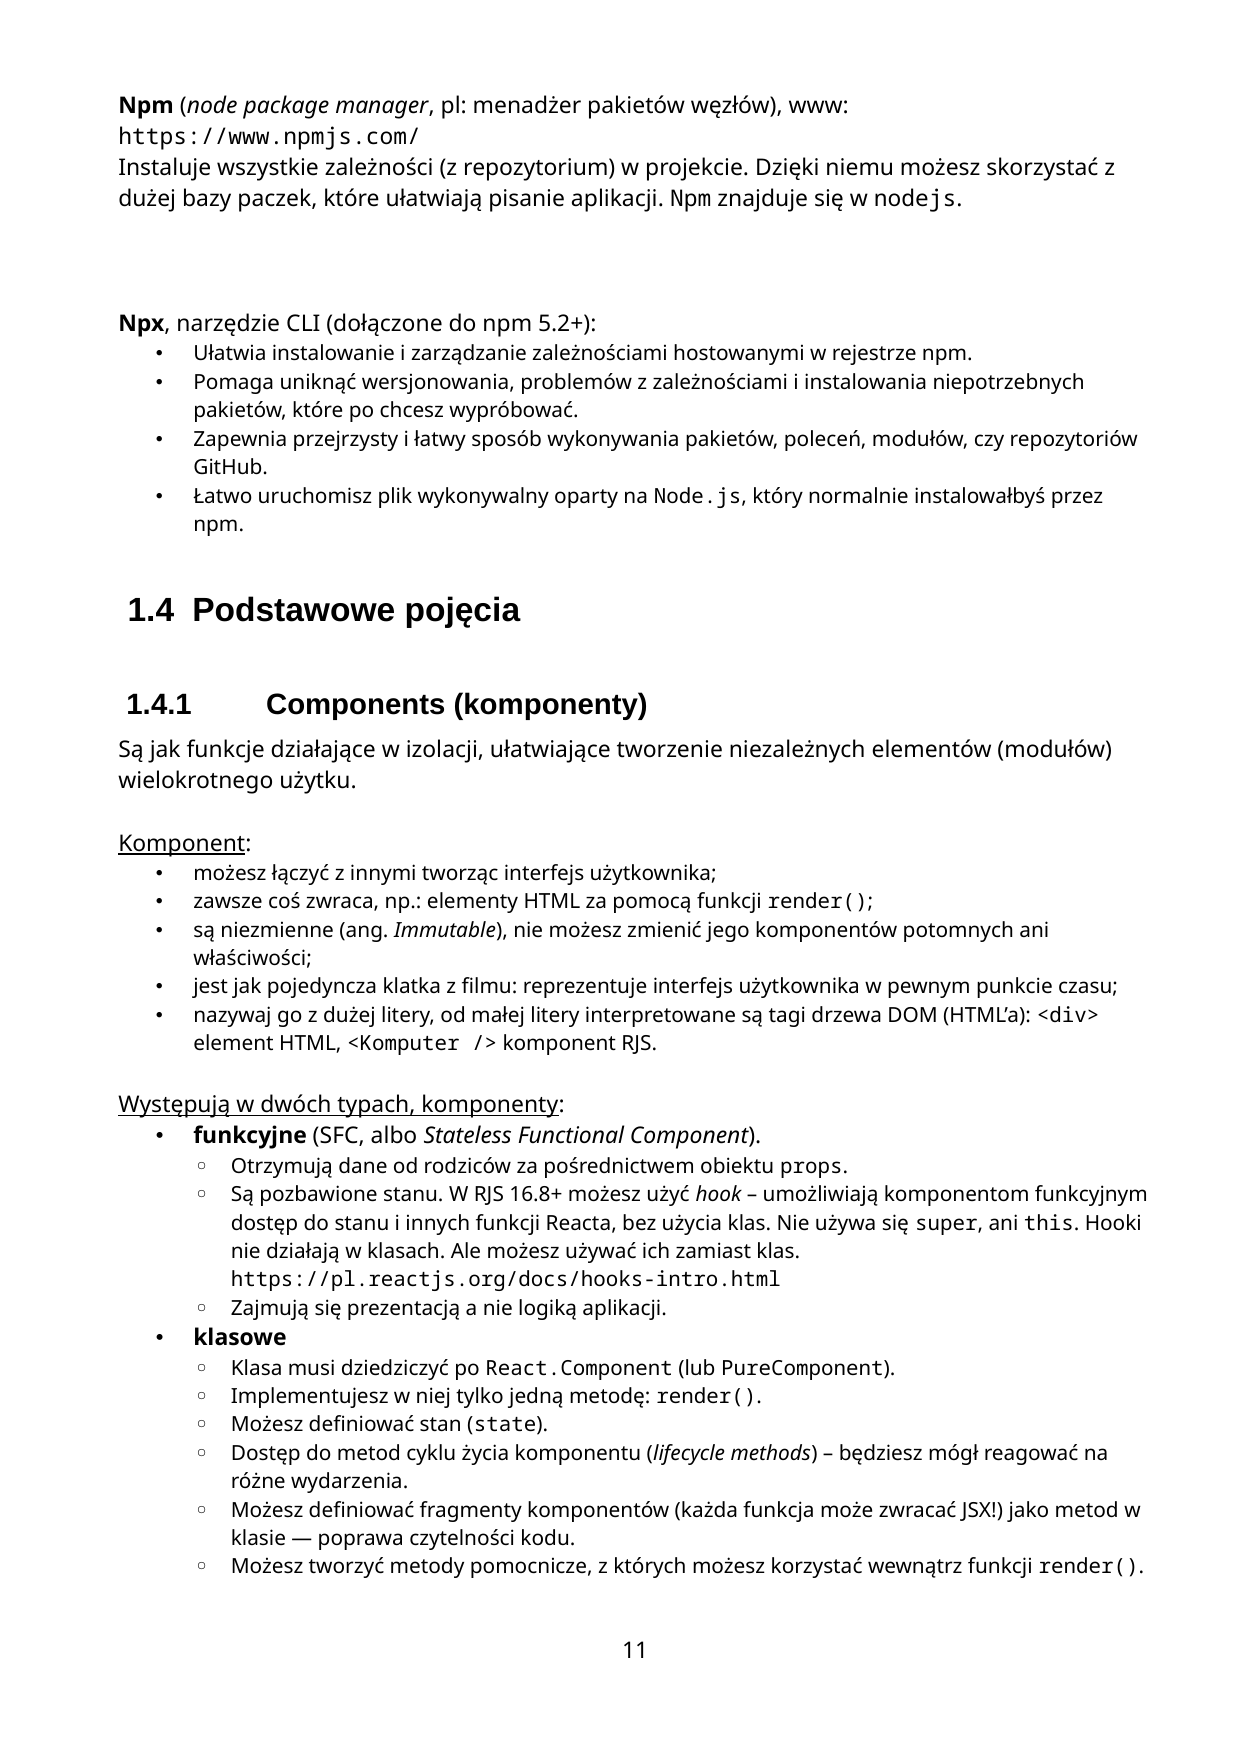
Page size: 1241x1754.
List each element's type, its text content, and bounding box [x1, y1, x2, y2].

text Są jak funkcje działające w izolacji, ułatwiające tworzenie niezależnych elementów (modułów) wielokrotnego użytku. [118, 733, 1152, 795]
text Npm (node package manager, pl: menadżer pakietów węzłów), www: https://www.npmjs.com/ [118, 88, 1152, 151]
list Możesz definiować fragmenty komponentów (każda funkcja może zwracać JSX!) jako metod w klasie — poprawa czytelności kodu. [193, 1495, 1152, 1552]
list Dostęp do metod cyklu życia komponentu (lifecycle methods) – będziesz mógł reagować na różne wydarzenia. [193, 1438, 1152, 1495]
text Komponent: [118, 827, 1152, 858]
list Możesz definiować stan (state). [193, 1409, 1152, 1438]
list jest jak pojedyncza klatka z filmu: reprezentuje interfejs użytkownika w pewnym punkcie czasu; [156, 972, 1152, 1000]
list Klasa musi dziedziczyć po React.Component (lub PureComponent). [193, 1353, 1152, 1381]
list Ułatwia instalowanie i zarządzanie zależnościami hostowanymi w rejestrze npm. [156, 338, 1152, 367]
list są niezmienne (ang. Immutable), nie możesz zmienić jego komponentów potomnych ani właściwości; [156, 915, 1152, 972]
list funkcyjne (SFC, albo Stateless Functional Component). [156, 1119, 1152, 1151]
list Otrzymują dane od rodziców za pośrednictwem obiektu props. [193, 1151, 1152, 1179]
list zawsze coś zwraca, np.: elementy HTML za pomocą funkcji render(); [156, 886, 1152, 915]
list nazywaj go z dużej litery, od małej litery interpretowane są tagi drzewa DOM (HTML’a): <div> element HTML, <Komputer /> komponent RJS. [156, 1000, 1152, 1057]
subtitle Components (komponenty) [118, 687, 1152, 720]
list klasowe [156, 1321, 1152, 1353]
text Npx, narzędzie CLI (dołączone do npm 5.2+): [118, 307, 1152, 338]
list Zajmują się prezentacją a nie logiką aplikacji. [193, 1293, 1152, 1321]
list Możesz tworzyć metody pomocnicze, z których możesz korzystać wewnątrz funkcji render(). [193, 1552, 1152, 1580]
list Implementujesz w niej tylko jedną metodę: render(). [193, 1381, 1152, 1409]
list Pomaga uniknąć wersjonowania, problemów z zależnościami i instalowania niepotrzebnych pakietów, które po chcesz wypróbować. [156, 367, 1152, 424]
list Łatwo uruchomisz plik wykonywalny oparty na Node.js, który normalnie instalowałbyś przez npm. [156, 481, 1152, 538]
subtitle Podstawowe pojęcia [118, 590, 1152, 628]
list Są pozbawione stanu. W RJS 16.8+ możesz użyć hook – umożliwiają komponentom funkcyjnym dostęp do stanu i innych funkcji Reacta, bez użycia klas. Nie używa się super, ani this. Hooki nie działają w klasach. Ale możesz używać ich zamiast klas. https://pl.reactjs.org/docs/hooks-intro.html [193, 1179, 1152, 1293]
list Zapewnia przejrzysty i łatwy sposób wykonywania pakietów, poleceń, modułów, czy repozytoriów GitHub. [156, 424, 1152, 481]
list możesz łączyć z innymi tworząc interfejs użytkownika; [156, 858, 1152, 886]
text Występują w dwóch typach, komponenty: [118, 1088, 1152, 1119]
text Instaluje wszystkie zależności (z repozytorium) w projekcie. Dzięki niemu możesz skorzystać z dużej bazy paczek, które ułatwiają pisanie aplikacji. Npm znajduje się w nodejs. [118, 151, 1152, 213]
